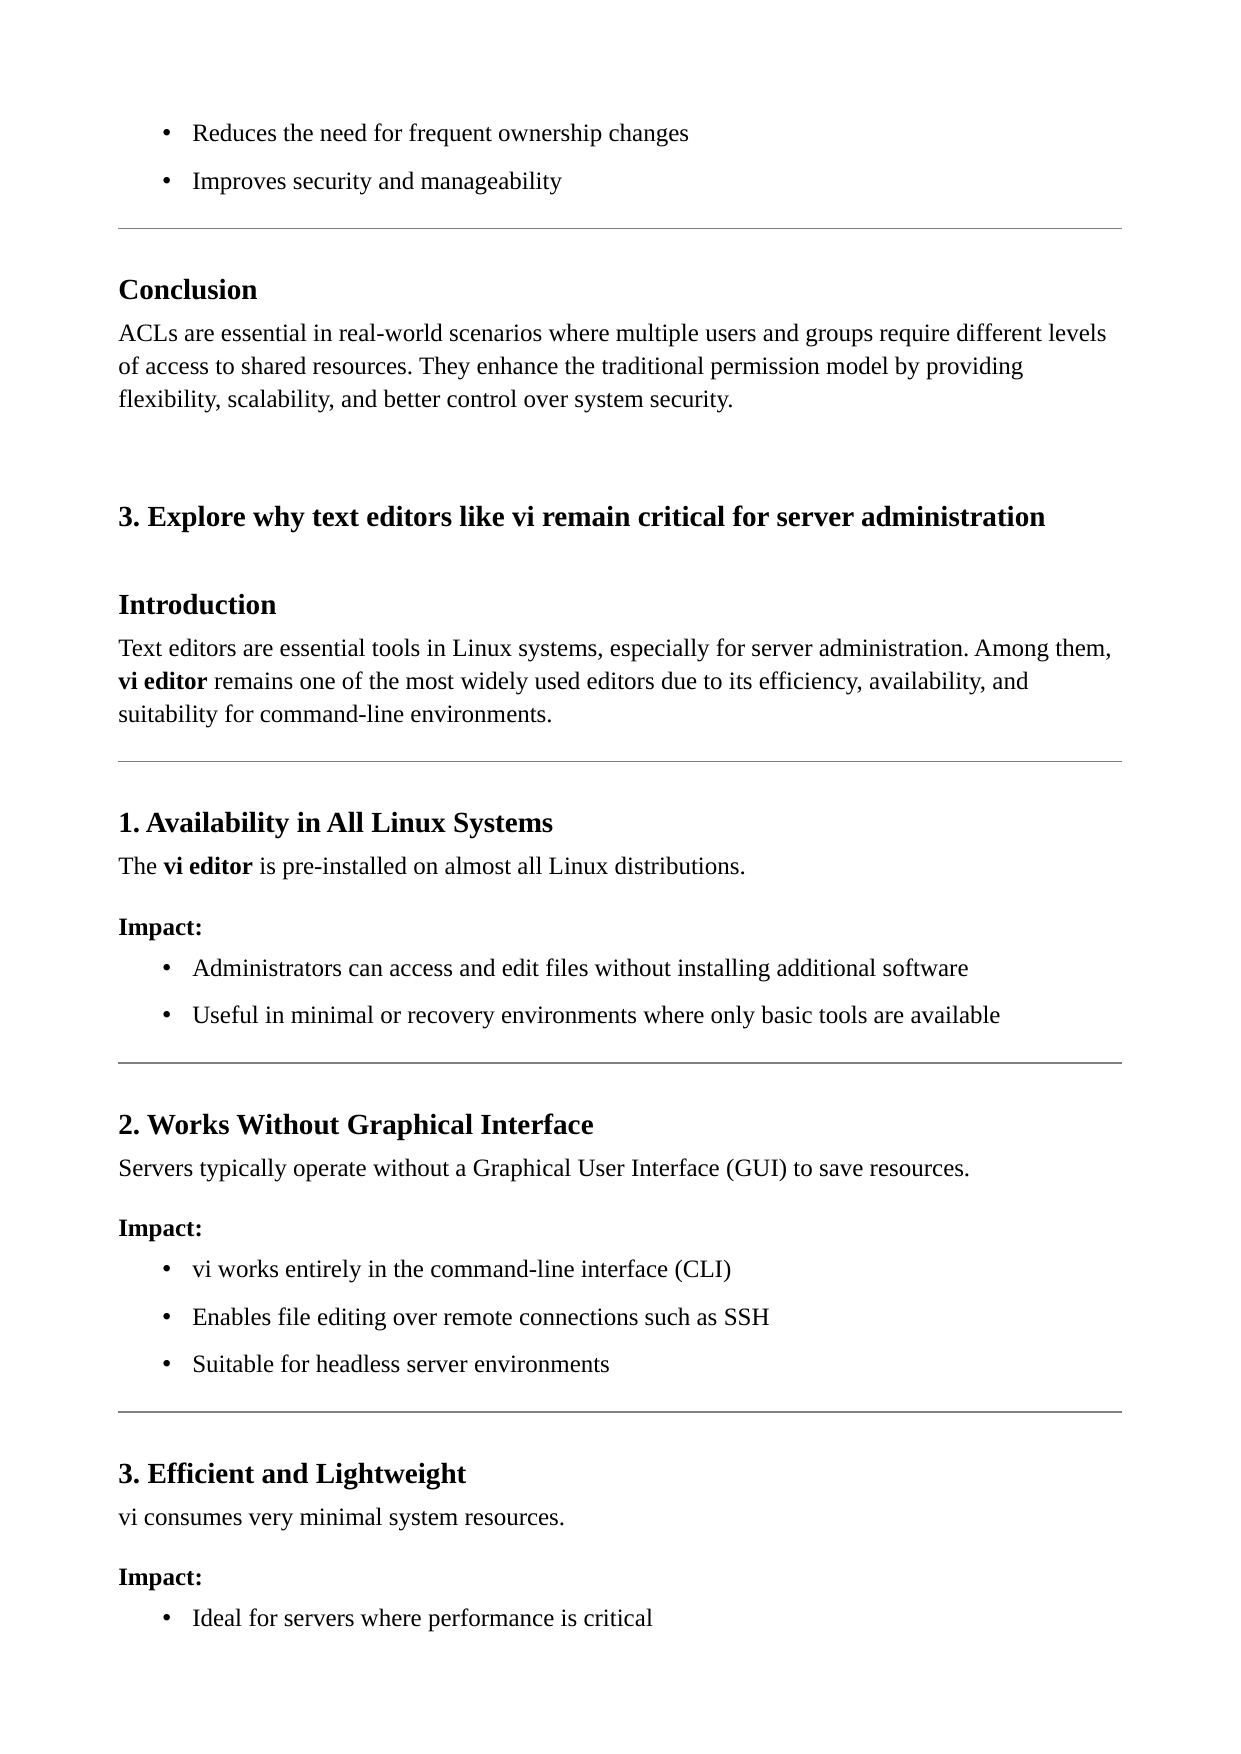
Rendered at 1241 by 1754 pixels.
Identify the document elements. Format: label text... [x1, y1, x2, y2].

text vi consumes very minimal system resources. [118, 1502, 1122, 1531]
subtitle Impact: [118, 912, 1122, 940]
subtitle 1. Availability in All Linux Systems [118, 805, 1122, 839]
text 3. Explore why text editors like vi remain critical for server administration [118, 499, 1122, 532]
text Text editors are essential tools in Linux systems, especially for server administration. Among them, vi editor remains one of the most widely used editors due to its efficiency, availability, and suitability for command-line environments. [118, 633, 1122, 728]
subtitle 3. Efficient and Lightweight [118, 1456, 1122, 1489]
text The vi editor is pre-installed on almost all Linux distributions. [118, 851, 1122, 880]
list Enables file editing over remote connections such as SSH [162, 1302, 1122, 1331]
list Improves security and manageability [162, 166, 1122, 194]
text Servers typically operate without a Graphical User Interface (GUI) to save resources. [118, 1153, 1122, 1182]
subtitle Conclusion [118, 272, 1122, 306]
subtitle Impact: [118, 1562, 1122, 1591]
subtitle Impact: [118, 1213, 1122, 1242]
subtitle Introduction [118, 587, 1122, 620]
list vi works entirely in the command-line interface (CLI) [162, 1254, 1122, 1283]
text ACLs are essential in real-world scenarios where multiple users and groups require different levels of access to shared resources. They enhance the traditional permission model by providing flexibility, scalability, and better control over system security. [118, 318, 1122, 413]
list Administrators can access and edit files without installing additional software [162, 953, 1122, 982]
list Ideal for servers where performance is critical [162, 1603, 1122, 1632]
list Reduces the need for frequent ownership changes [162, 118, 1122, 147]
list Useful in minimal or recovery environments where only basic tools are available [162, 1000, 1122, 1029]
subtitle 2. Works Without Graphical Interface [118, 1107, 1122, 1140]
list Suitable for headless server environments [162, 1349, 1122, 1378]
